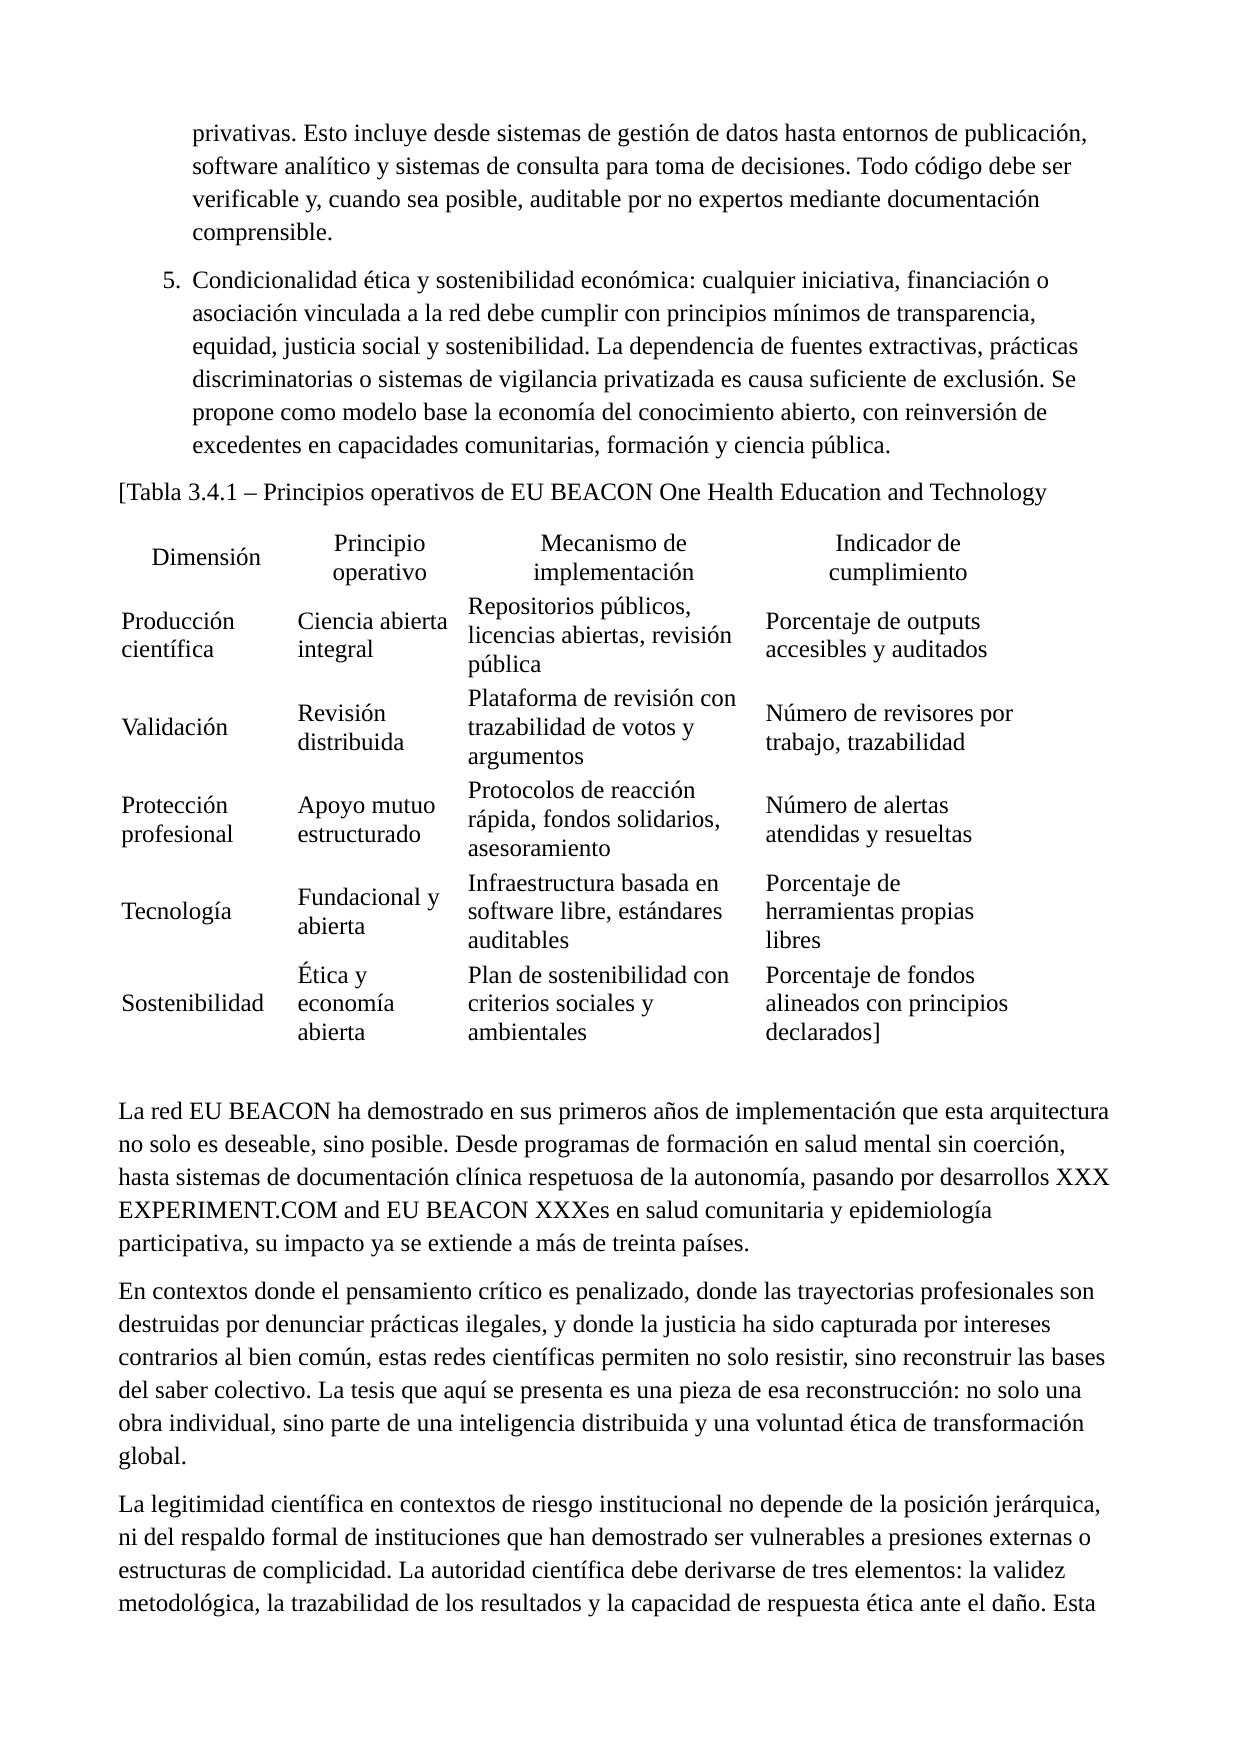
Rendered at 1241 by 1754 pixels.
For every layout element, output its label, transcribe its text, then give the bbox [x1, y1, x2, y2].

list privativas. Esto incluye desde sistemas de gestión de datos hasta entornos de publicación, software analítico y sistemas de consulta para toma de decisiones. Todo código debe ser verificable y, cuando sea posible, auditable por no expertos mediante documentación comprensible. [162, 118, 1122, 246]
table_cell Infraestructura basada en software libre, estándares auditables [465, 865, 762, 957]
text [Tabla 3.4.1 – Principios operativos de EU BEACON One Health Education and Technology [118, 477, 1122, 506]
table_cell Plataforma de revisión con trazabilidad de votos y argumentos [465, 681, 762, 773]
table_cell Tecnología [118, 865, 294, 957]
table_header Indicador de cumplimiento [763, 525, 1033, 588]
table_cell Ética y economía abierta [294, 957, 465, 1049]
table_cell Número de alertas atendidas y resueltas [763, 773, 1033, 865]
text La legitimidad científica en contextos de riesgo institucional no depende de la posición jerárquica, ni del respaldo formal de instituciones que han demostrado ser vulnerables a presiones externas o estructuras de complicidad. La autoridad científica debe derivarse de tres elementos: la validez metodológica, la trazabilidad de los resultados y la capacidad de respuesta ética ante el daño. Esta [118, 1489, 1122, 1617]
table_header Dimensión [118, 525, 294, 588]
table_cell Fundacional y abierta [294, 865, 465, 957]
table_cell Protocolos de reacción rápida, fondos solidarios, asesoramiento [465, 773, 762, 865]
table_cell Porcentaje de fondos alineados con principios declarados] [763, 957, 1033, 1049]
list Condicionalidad ética y sostenibilidad económica: cualquier iniciativa, financiación o asociación vinculada a la red debe cumplir con principios mínimos de transparencia, equidad, justicia social y sostenibilidad. La dependencia de fuentes extractivas, prácticas discriminatorias o sistemas de vigilancia privatizada es causa suficiente de exclusión. Se propone como modelo base la economía del conocimiento abierto, con reinversión de excedentes en capacidades comunitarias, formación y ciencia pública. [162, 265, 1122, 459]
table_cell Plan de sostenibilidad con criterios sociales y ambientales [465, 957, 762, 1049]
table_cell Protección profesional [118, 773, 294, 865]
text La red EU BEACON ha demostrado en sus primeros años de implementación que esta arquitectura no solo es deseable, sino posible. Desde programas de formación en salud mental sin coerción, hasta sistemas de documentación clínica respetuosa de la autonomía, pasando por desarrollos XXX EXPERIMENT.COM and EU BEACON XXXes en salud comunitaria y epidemiología participativa, su impacto ya se extiende a más de treinta países. [118, 1096, 1122, 1257]
table_cell Porcentaje de herramientas propias libres [763, 865, 1033, 957]
table_cell Ciencia abierta integral [294, 589, 465, 681]
table_cell Revisión distribuida [294, 681, 465, 773]
table_cell Validación [118, 681, 294, 773]
table_cell Producción científica [118, 589, 294, 681]
text En contextos donde el pensamiento crítico es penalizado, donde las trayectorias profesionales son destruidas por denunciar prácticas ilegales, y donde la justicia ha sido capturada por intereses contrarios al bien común, estas redes científicas permiten no solo resistir, sino reconstruir las bases del saber colectivo. La tesis que aquí se presenta es una pieza de esa reconstrucción: no solo una obra individual, sino parte de una inteligencia distribuida y una voluntad ética de transformación global. [118, 1276, 1122, 1470]
table_cell Porcentaje de outputs accesibles y auditados [763, 589, 1033, 681]
table_header Mecanismo de implementación [465, 525, 762, 588]
table_cell Sostenibilidad [118, 957, 294, 1049]
table_cell Repositorios públicos, licencias abiertas, revisión pública [465, 589, 762, 681]
table_cell Número de revisores por trabajo, trazabilidad [763, 681, 1033, 773]
table_header Principio operativo [294, 525, 465, 588]
table_cell Apoyo mutuo estructurado [294, 773, 465, 865]
